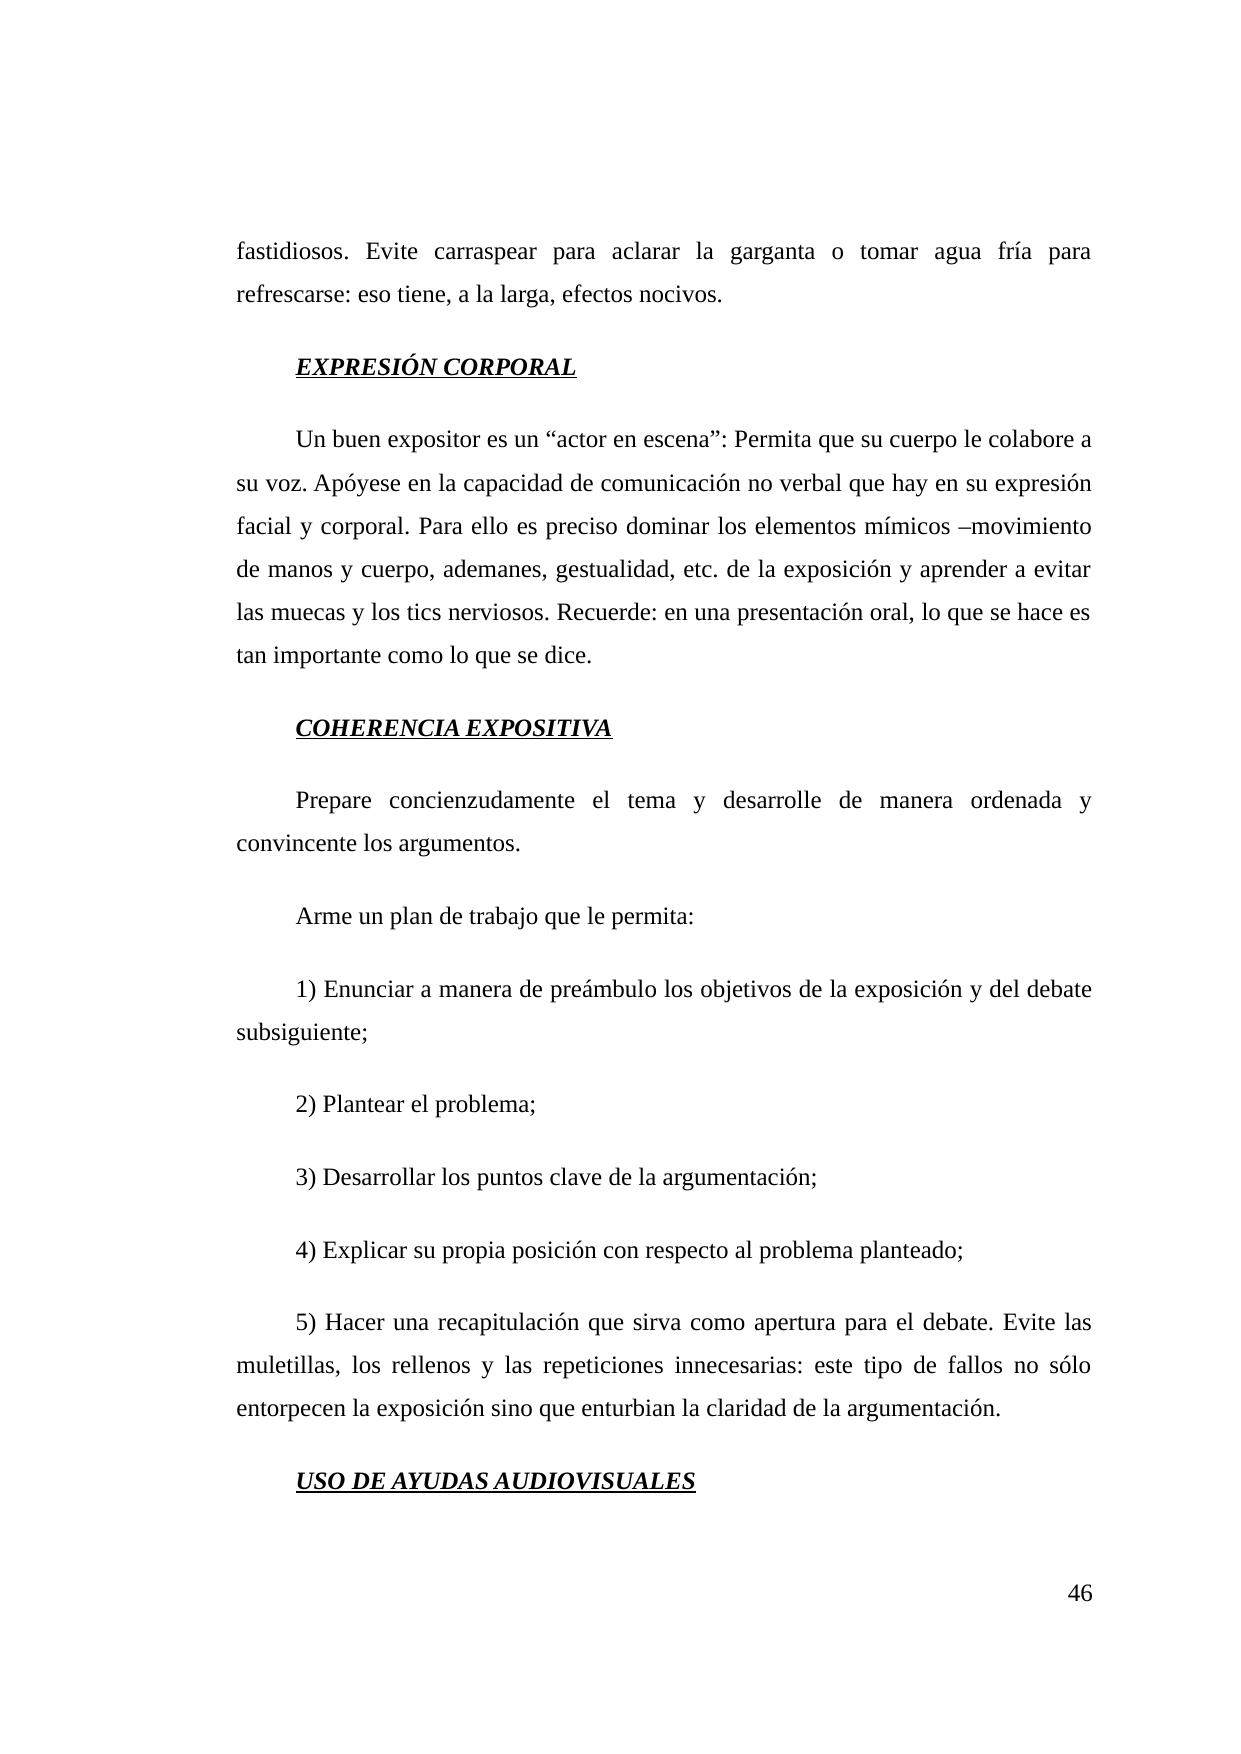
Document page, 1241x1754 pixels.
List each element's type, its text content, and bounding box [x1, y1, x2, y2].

text 4) Explicar su propia posición con respecto al problema planteado; [236, 1235, 1093, 1263]
text USO DE AYUDAS AUDIOVISUALES [236, 1466, 1093, 1495]
text 3) Desarrollar los puntos clave de la argumentación; [236, 1162, 1093, 1191]
text 5) Hacer una recapitulación que sirva como apertura para el debate. Evite las muletillas, los rellenos y las repeticiones innecesarias: este tipo de fallos no sólo entorpecen la exposición sino que enturbian la claridad de la argumentación. [236, 1307, 1093, 1422]
text Un buen expositor es un “actor en escena”: Permita que su cuerpo le colabore a su voz. Apóyese en la capacidad de comunicación no verbal que hay en su expresión facial y corporal. Para ello es preciso dominar los elementos mímicos –movimiento de manos y cuerpo, ademanes, gestualidad, etc. de la exposición y aprender a evitar las muecas y los tics nerviosos. Recuerde: en una presentación oral, lo que se hace es tan importante como lo que se dice. [236, 424, 1093, 669]
text COHERENCIA EXPOSITIVA [236, 713, 1093, 742]
text fastidiosos. Evite carraspear para aclarar la garganta o tomar agua fría para refrescarse: eso tiene, a la larga, efectos nocivos. [236, 236, 1093, 308]
text 2) Plantear el problema; [236, 1089, 1093, 1118]
text Arme un plan de trabajo que le permita: [236, 901, 1093, 930]
text 1) Enunciar a manera de preámbulo los objetivos de la exposición y del debate subsiguiente; [236, 974, 1093, 1046]
text EXPRESIÓN CORPORAL [236, 352, 1093, 381]
text Prepare concienzudamente el tema y desarrolle de manera ordenada y convincente los argumentos. [236, 785, 1093, 857]
